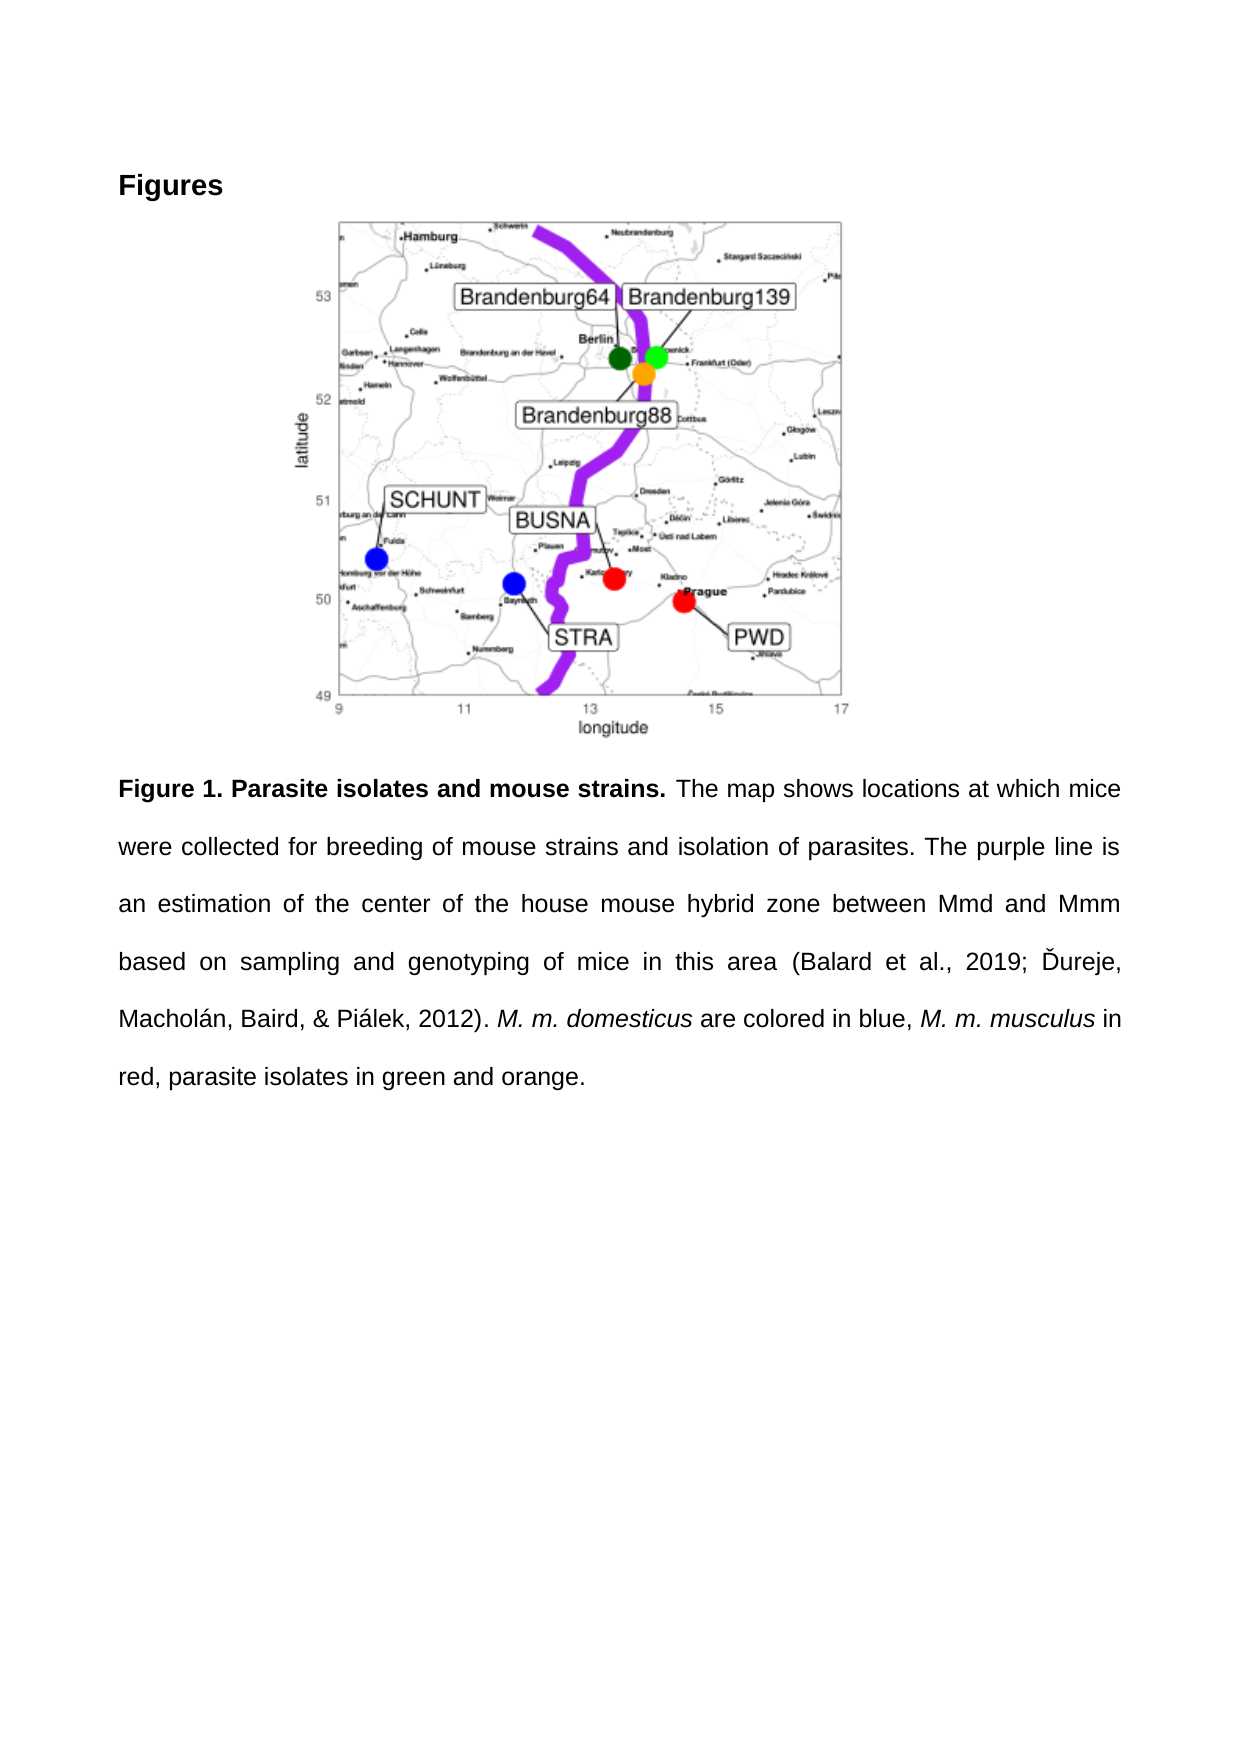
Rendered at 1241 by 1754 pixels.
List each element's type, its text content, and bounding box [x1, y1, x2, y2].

text Figure 1. Parasite isolates and mouse strains. The map shows locations at which mice were collected for breeding of mouse strains and isolation of parasites. The purple line is an estimation of the center of the house mouse hybrid zone between Mmd and Mmm based on sampling and genotyping of mice in this area (Balard et al., 2019; Ďureje, Macholán, Baird, & Piálek, 2012). M. m. domesticus are colored in blue, M. m. musculus in red, parasite isolates in green and orange. [118, 774, 1122, 1090]
picture [287, 214, 850, 746]
subtitle Figures [118, 168, 1122, 202]
